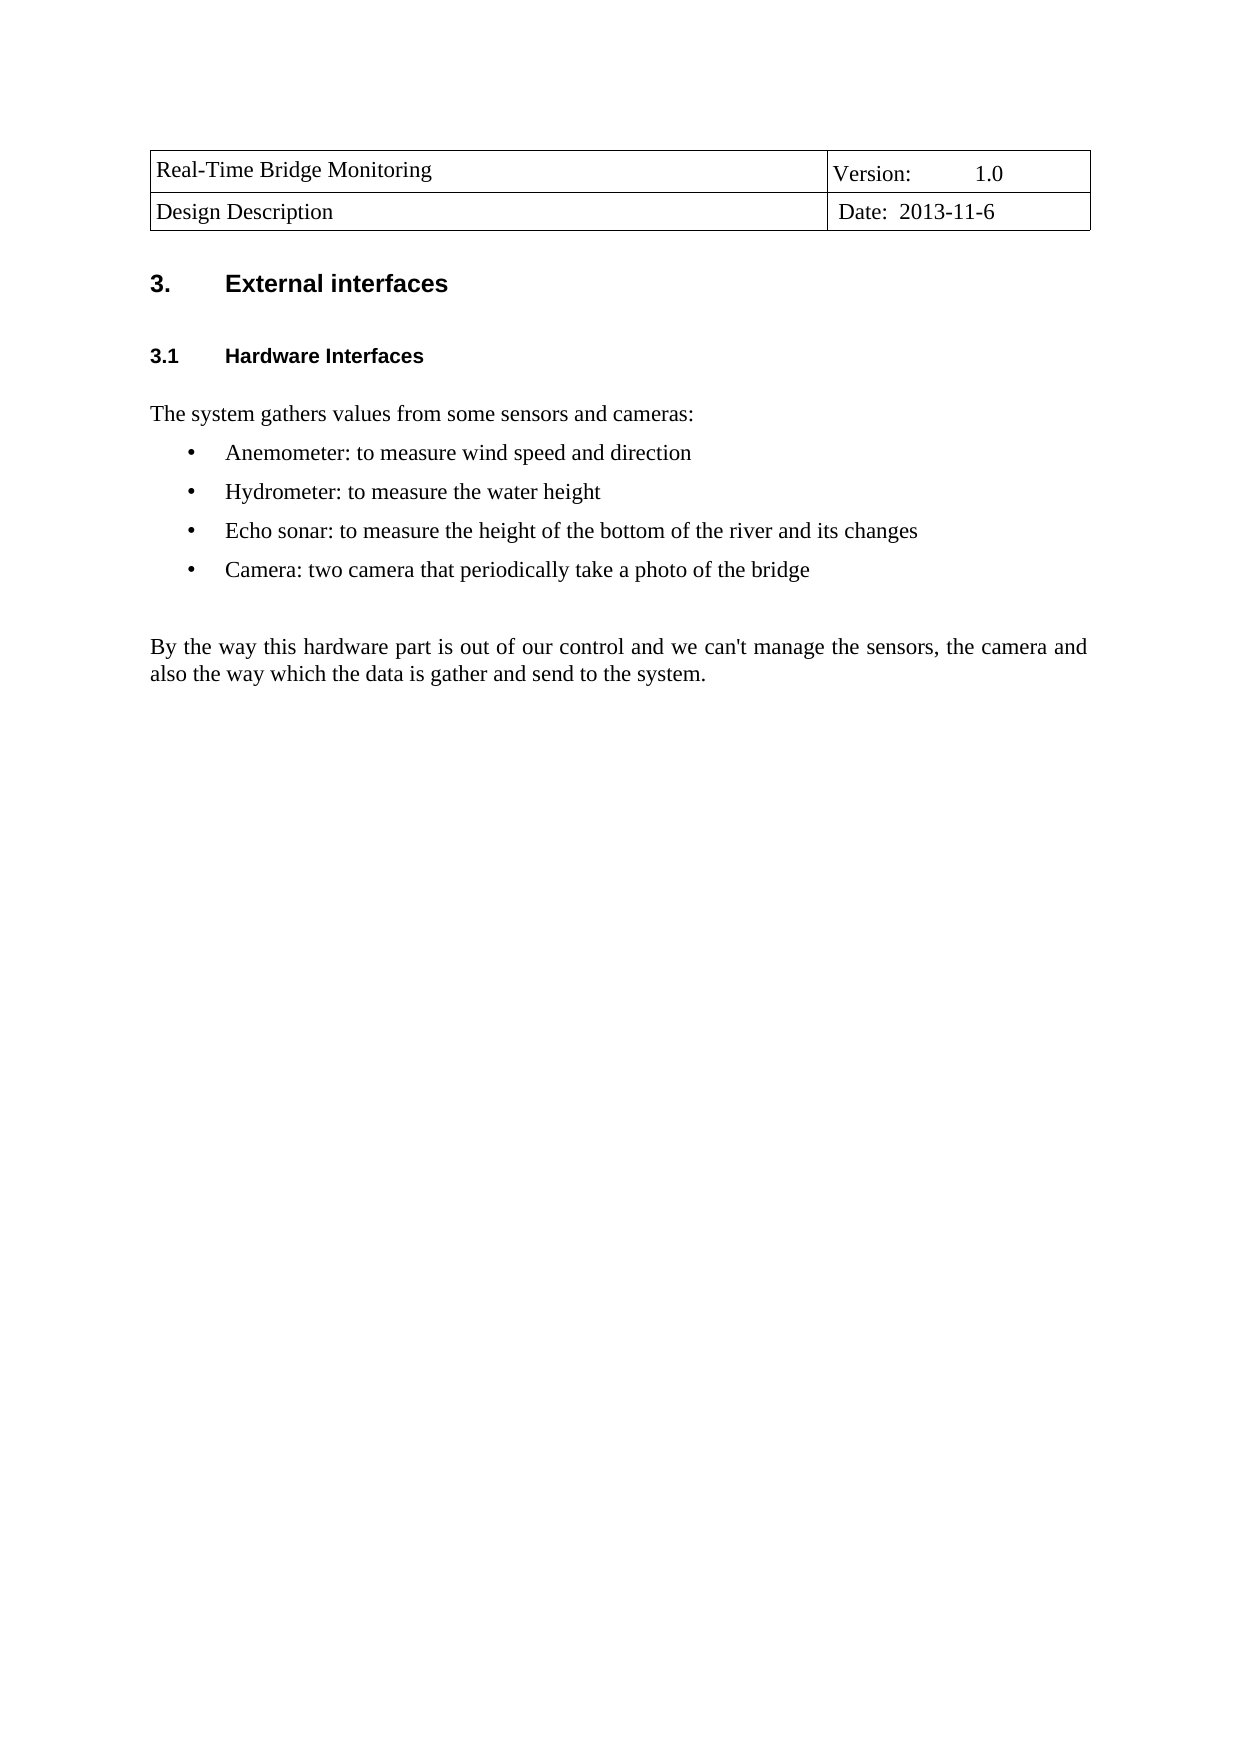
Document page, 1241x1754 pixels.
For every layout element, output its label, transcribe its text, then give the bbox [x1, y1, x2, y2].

list Echo sonar: to measure the height of the bottom of the river and its changes [187, 517, 1090, 543]
subtitle Hardware Interfaces [150, 343, 1090, 368]
subtitle External interfaces [150, 269, 1090, 298]
text By the way this hardware part is out of our control and we can't manage the sensors, the camera and also the way which the data is gather and send to the system. [150, 633, 1090, 686]
list Camera: two camera that periodically take a photo of the bridge [187, 556, 1090, 582]
text The system gathers values from some sensors and cameras: [150, 400, 1090, 427]
list Anemometer: to measure wind speed and direction [187, 439, 1090, 466]
list Hydrometer: to measure the water height [187, 478, 1090, 504]
